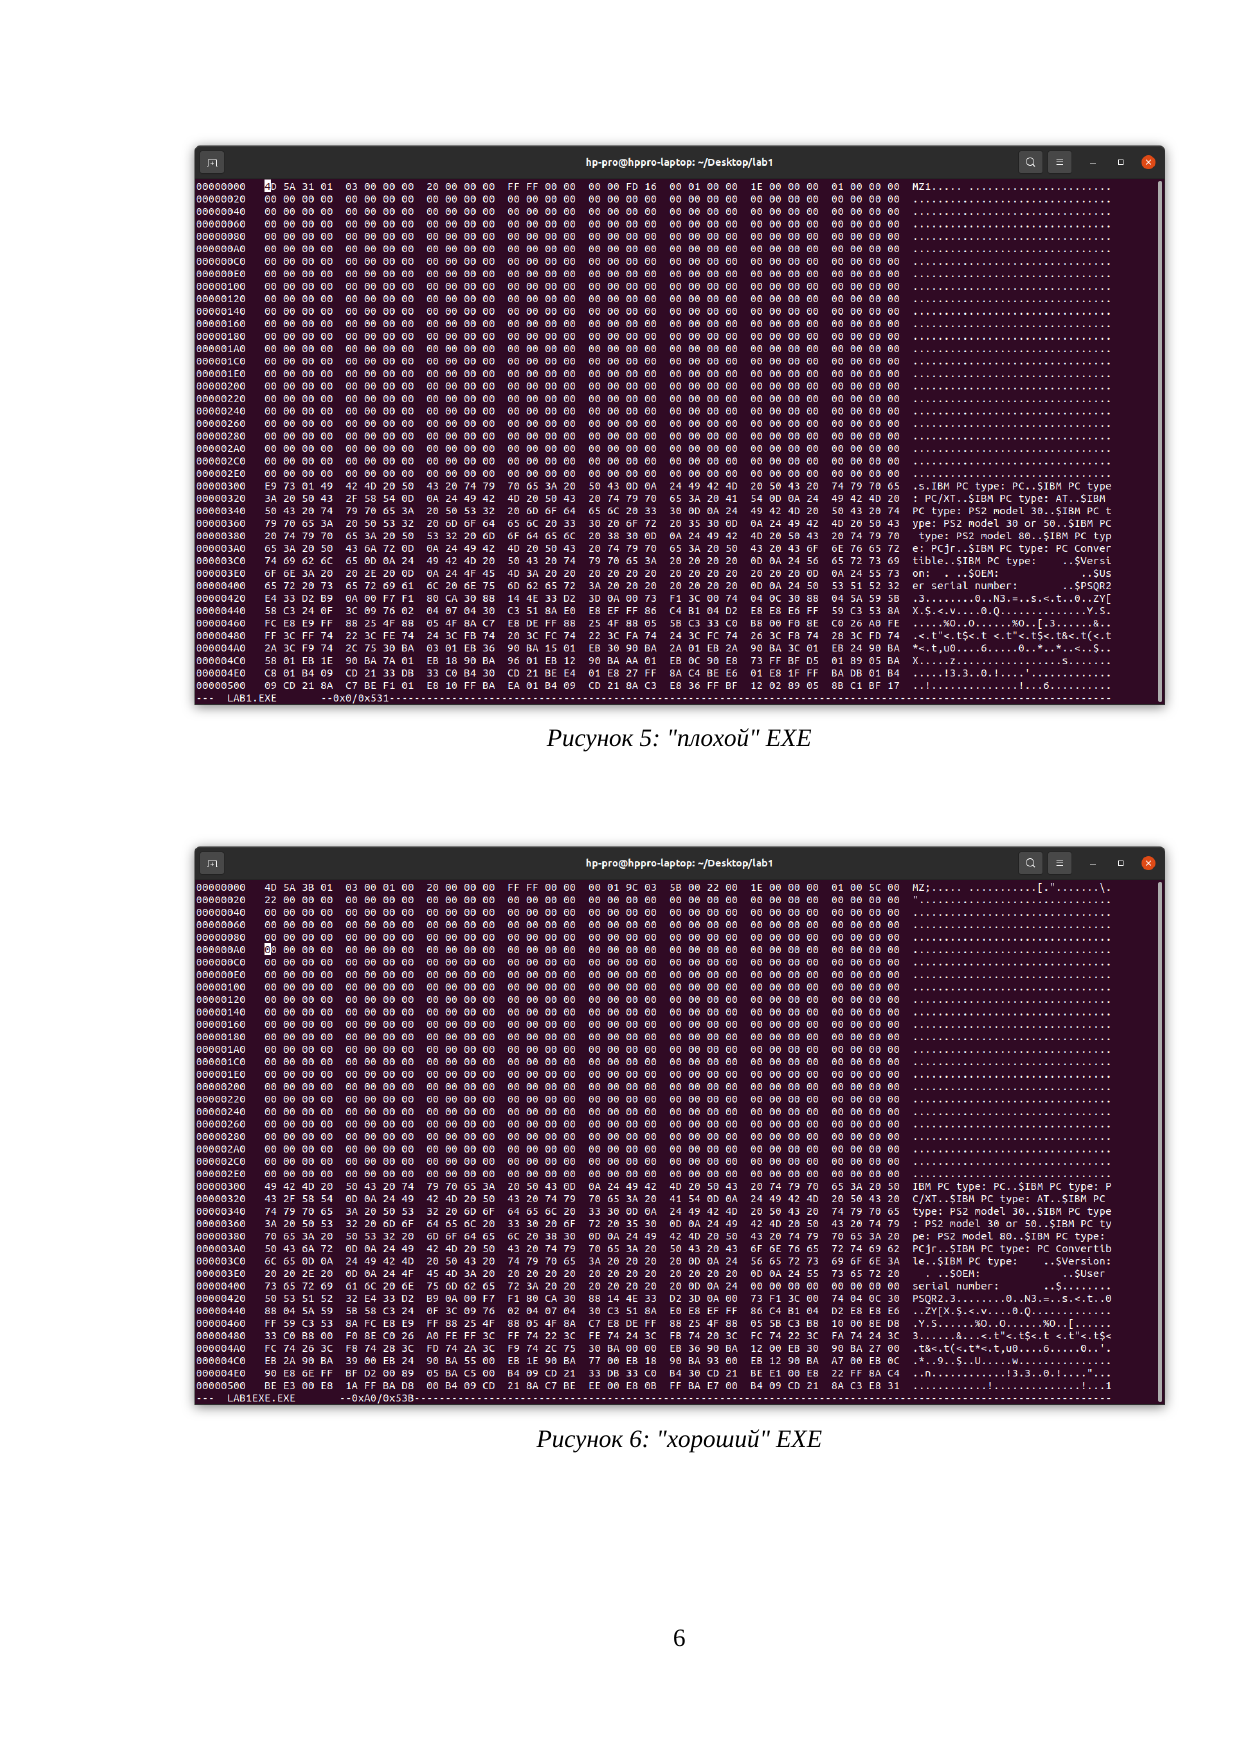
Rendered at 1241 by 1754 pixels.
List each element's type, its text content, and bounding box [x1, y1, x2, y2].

text Рисунок 6: "хороший" EXE [177, 1424, 1181, 1453]
text Рисунок 5: "плохой" EXE [177, 724, 1181, 752]
picture [177, 130, 1182, 724]
picture [177, 831, 1182, 1424]
